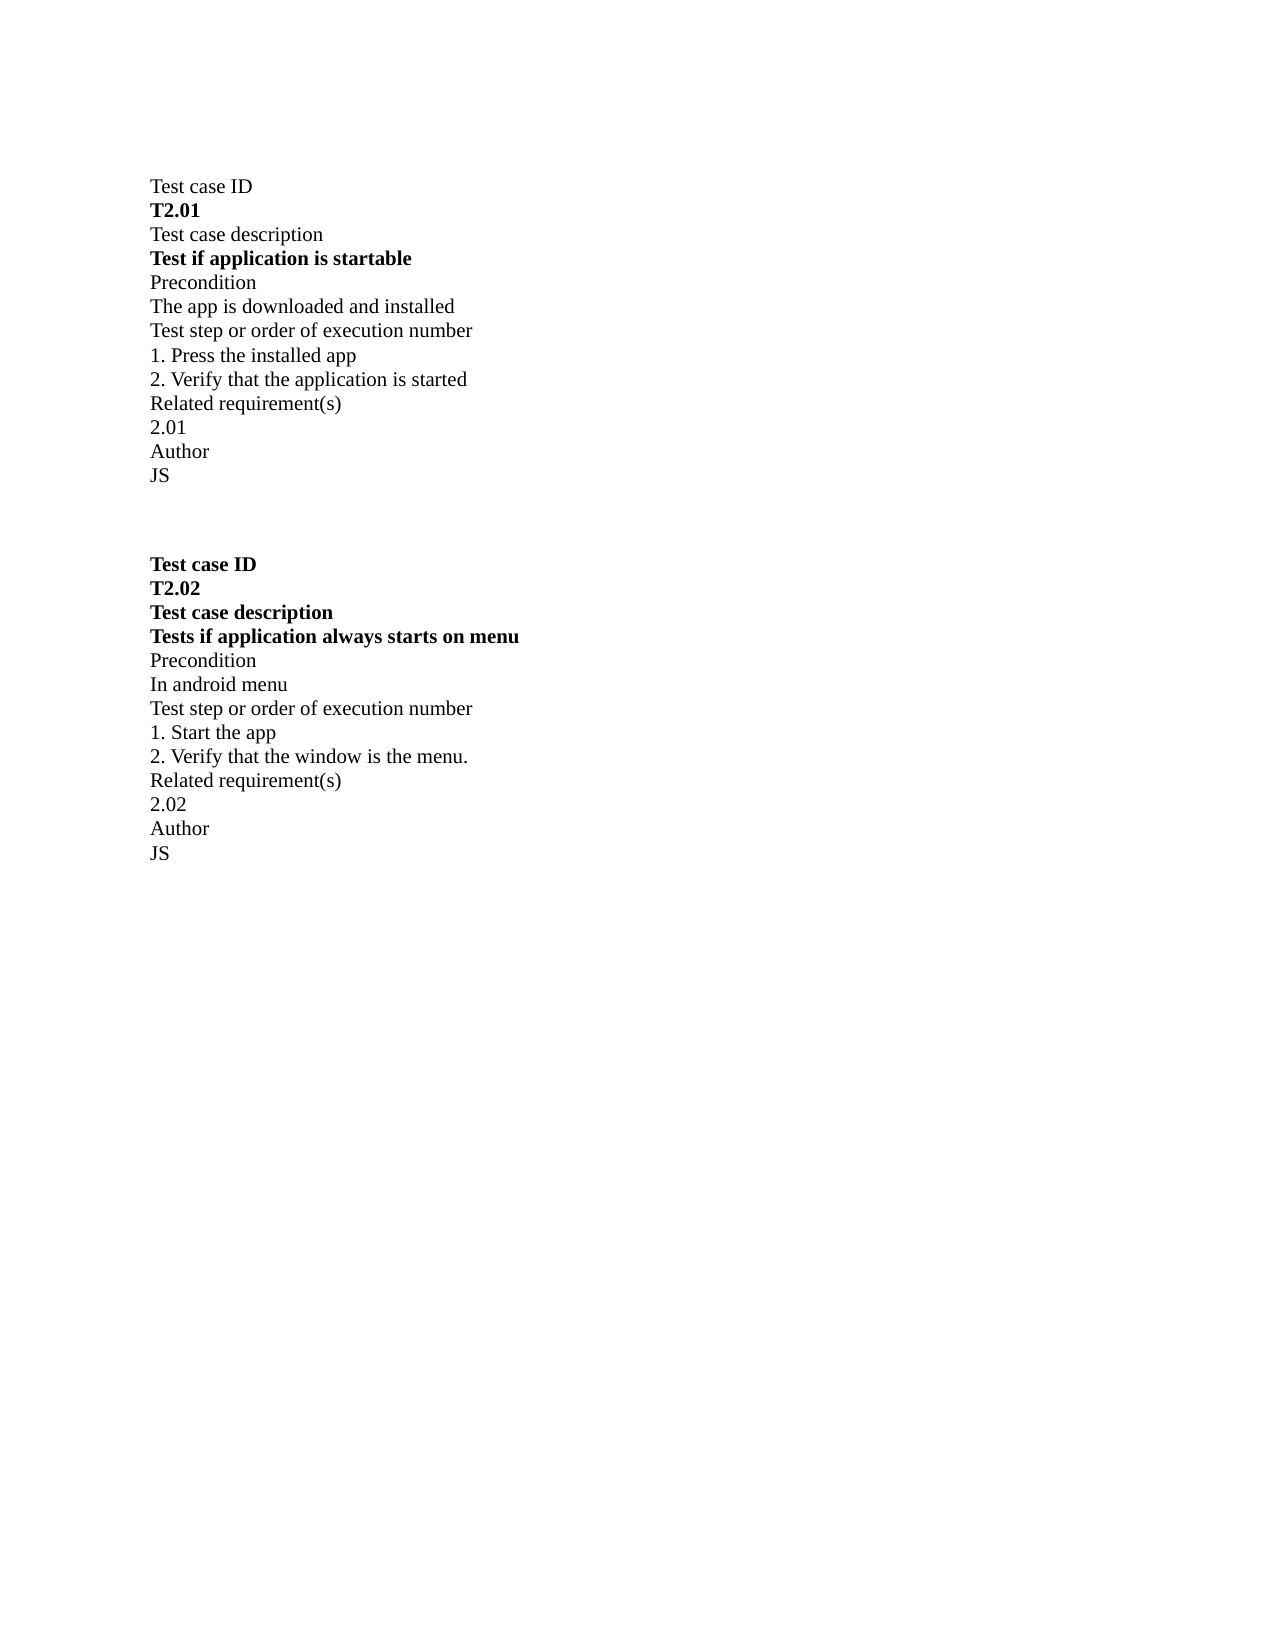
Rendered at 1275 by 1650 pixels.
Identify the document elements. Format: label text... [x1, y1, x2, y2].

text 2.02 [150, 792, 1125, 816]
text T2.01 [150, 198, 1125, 222]
text Test if application is startable [150, 246, 1125, 270]
text JS [150, 840, 1125, 888]
text Author [150, 439, 1125, 463]
text Tests if application always starts on menu [150, 624, 1125, 648]
text The app is downloaded and installed [150, 294, 1125, 318]
text Related requirement(s) [150, 391, 1125, 415]
text In android menu [150, 672, 1125, 696]
text Precondition [150, 270, 1125, 294]
text Test step or order of execution number [150, 318, 1125, 342]
text Test case ID [150, 174, 1125, 198]
text 1. Press the installed app 2. Verify that the application is started [150, 342, 1125, 391]
text T2.02 [150, 576, 1125, 600]
text 2.01 [150, 415, 1125, 439]
text Test case description [150, 222, 1125, 246]
text Author [150, 816, 1125, 840]
text 1. Start the app 2. Verify that the window is the menu. [150, 720, 1125, 768]
text Test step or order of execution number [150, 696, 1125, 720]
text Related requirement(s) [150, 768, 1125, 792]
text Test case description [150, 600, 1125, 624]
text Precondition [150, 648, 1125, 672]
text JS Test case ID [150, 463, 1125, 576]
